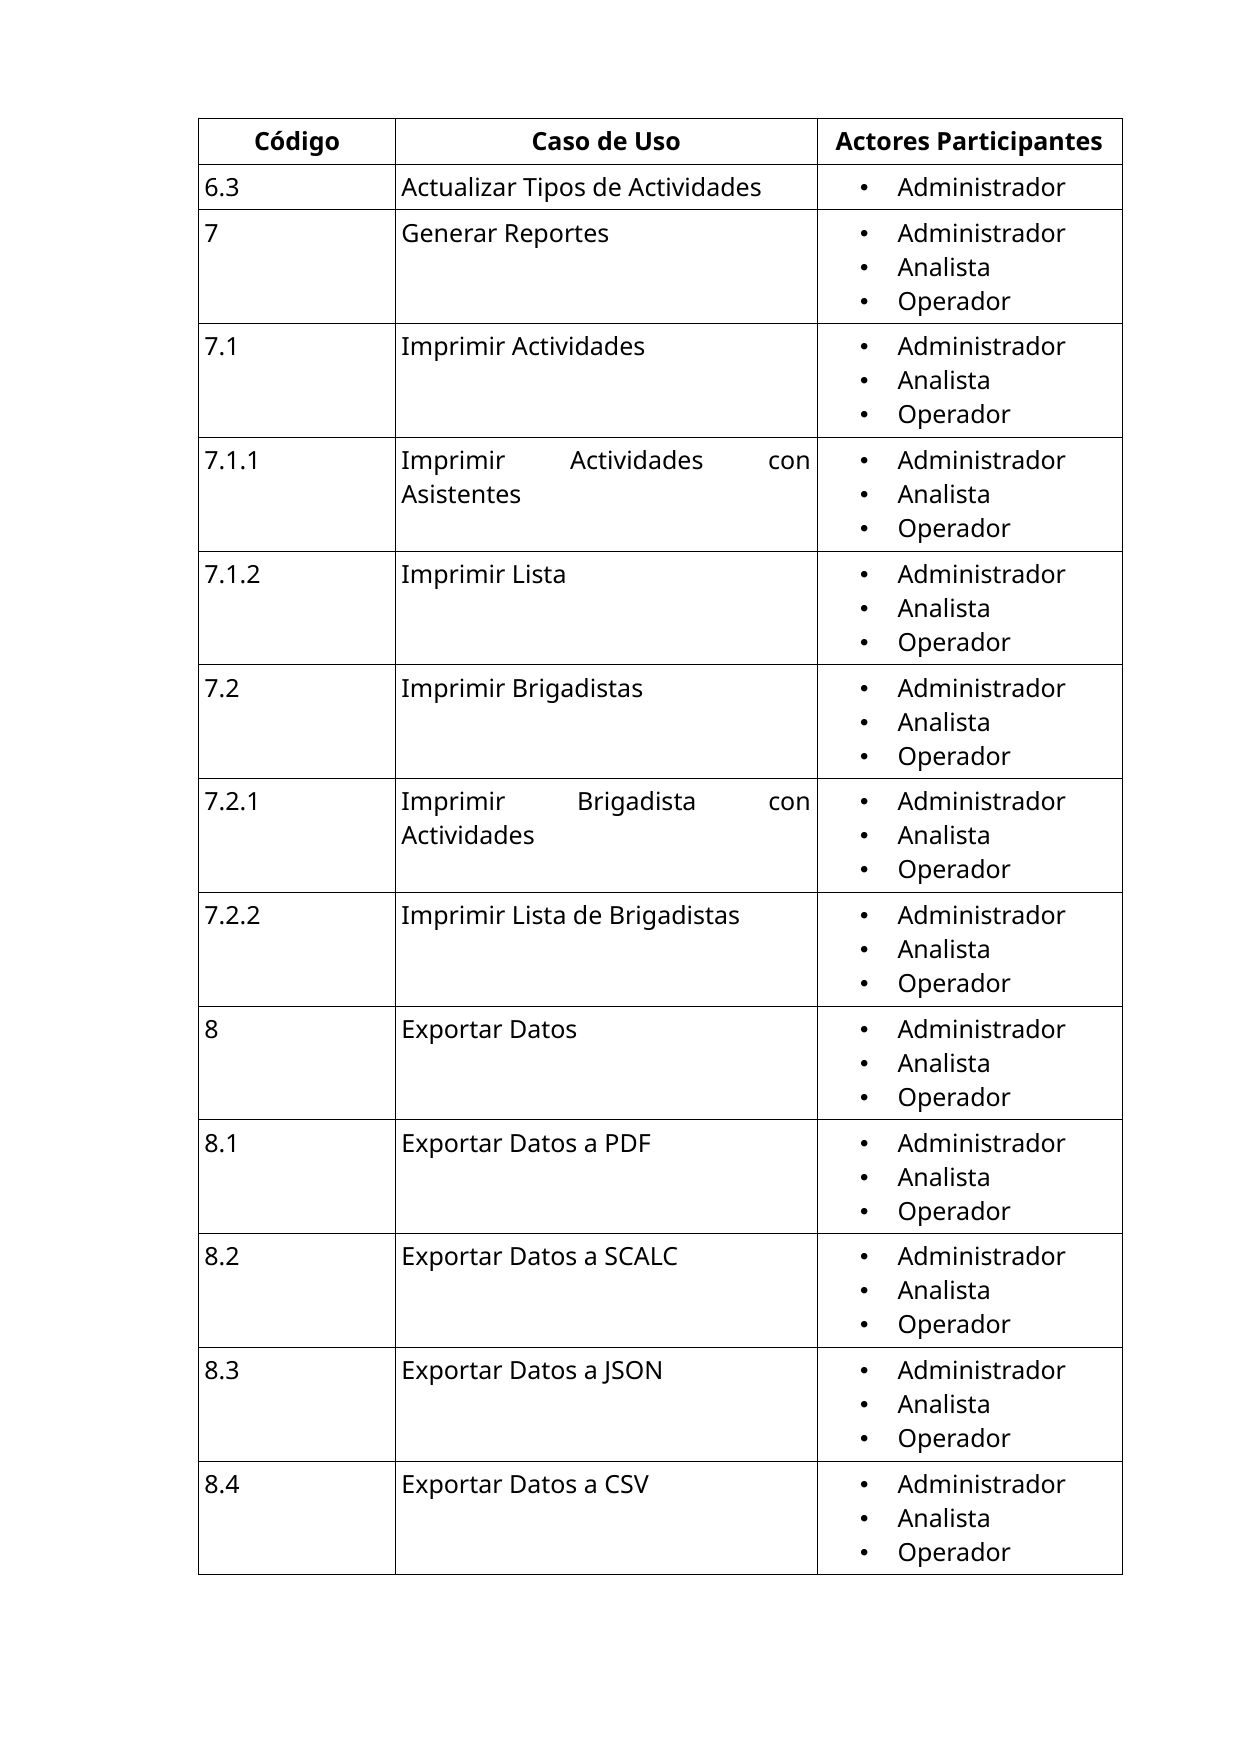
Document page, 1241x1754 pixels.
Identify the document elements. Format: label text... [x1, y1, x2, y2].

table_cell Imprimir Actividades con Asistentes [396, 438, 817, 551]
table_cell Exportar Datos [396, 1007, 817, 1119]
table_header Caso de Uso [396, 119, 817, 164]
table_cell 8.3 [199, 1348, 395, 1461]
table_cell Actualizar Tipos de Actividades [396, 165, 817, 209]
table_cell 7.2.1 [199, 779, 395, 892]
table_cell Administrador Analista Operador [818, 1234, 1122, 1347]
table_cell 8 [199, 1007, 395, 1119]
table_cell Administrador Analista Operador [818, 552, 1122, 664]
table_cell Exportar Datos a JSON [396, 1348, 817, 1461]
table_cell Exportar Datos a PDF [396, 1120, 817, 1233]
table_cell Imprimir Actividades [396, 324, 817, 437]
table_header Código [199, 119, 395, 164]
table_cell Administrador Analista Operador [818, 1120, 1122, 1233]
table_cell Administrador Analista Operador [818, 779, 1122, 892]
table_cell Exportar Datos a CSV [396, 1462, 817, 1574]
table_cell Administrador [818, 165, 1122, 209]
table_cell Administrador Analista Operador [818, 210, 1122, 323]
table_header Actores Participantes [818, 119, 1122, 164]
table_cell 8.4 [199, 1462, 395, 1574]
table_cell Exportar Datos a SCALC [396, 1234, 817, 1347]
table_cell Administrador Analista Operador [818, 665, 1122, 778]
table_cell Imprimir Brigadista con Actividades [396, 779, 817, 892]
table_cell Administrador Analista Operador [818, 438, 1122, 551]
table_cell 8.2 [199, 1234, 395, 1347]
table_cell 7 [199, 210, 395, 323]
table_cell Administrador Analista Operador [818, 324, 1122, 437]
table_cell Generar Reportes [396, 210, 817, 323]
table_cell 7.1 [199, 324, 395, 437]
table_cell 8.1 [199, 1120, 395, 1233]
table_cell 7.2.2 [199, 893, 395, 1006]
table_cell Administrador Analista Operador [818, 1007, 1122, 1119]
table_cell Imprimir Lista [396, 552, 817, 664]
table_cell Administrador Analista Operador [818, 893, 1122, 1006]
table_cell 7.1.2 [199, 552, 395, 664]
table_cell Administrador Analista Operador [818, 1462, 1122, 1574]
table_cell Imprimir Brigadistas [396, 665, 817, 778]
table_cell Imprimir Lista de Brigadistas [396, 893, 817, 1006]
table_cell 6.3 [199, 165, 395, 209]
table_cell 7.1.1 [199, 438, 395, 551]
table_cell 7.2 [199, 665, 395, 778]
table_cell Administrador Analista Operador [818, 1348, 1122, 1461]
